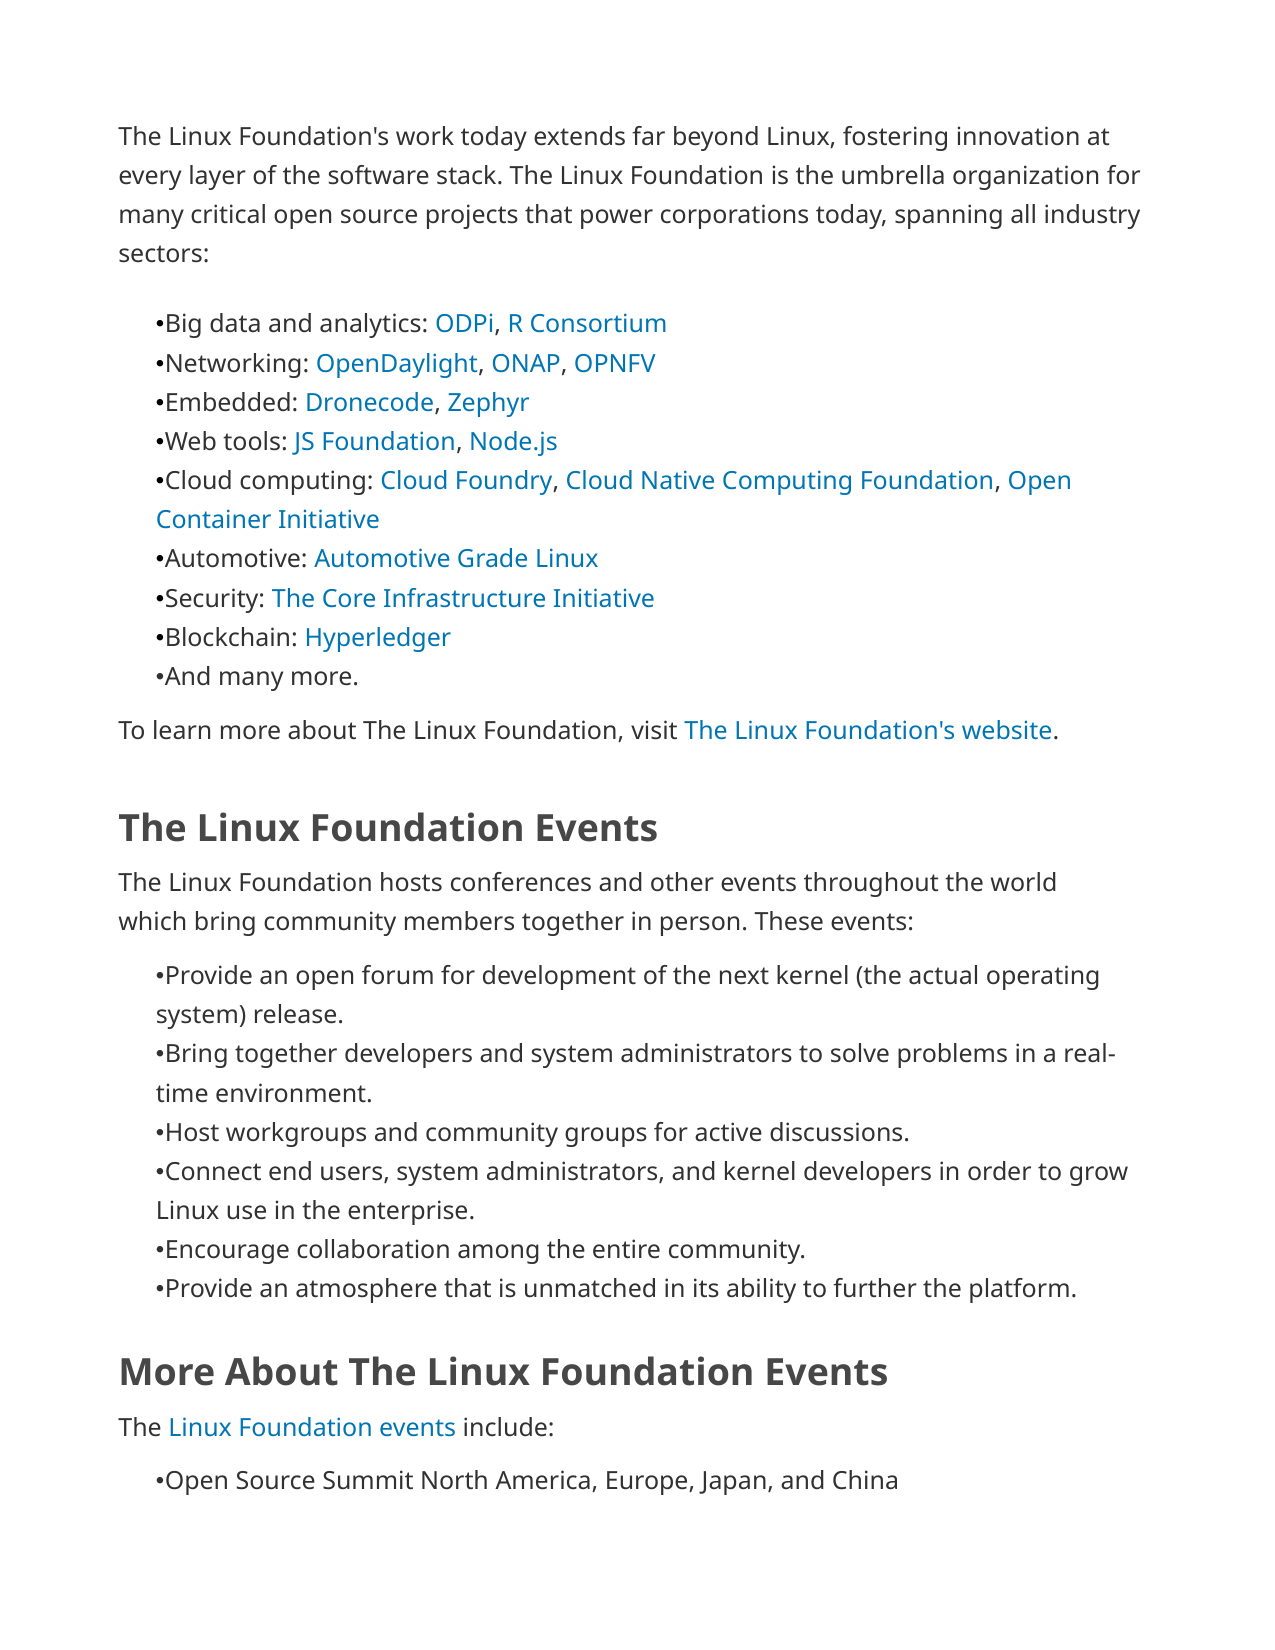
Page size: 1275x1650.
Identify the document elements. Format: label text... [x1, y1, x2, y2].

list Provide an atmosphere that is unmatched in its ability to further the platform. [118, 1271, 1157, 1305]
list Host workgroups and community groups for active discussions. [118, 1114, 1157, 1148]
list Cloud computing: Cloud Foundry, Cloud Native Computing Foundation, Open Container Initiative [118, 463, 1157, 536]
list Open Source Summit North America, Europe, Japan, and China [118, 1463, 1157, 1497]
list Big data and analytics: ODPi, R Consortium [118, 306, 1157, 340]
list Blockchain: Hyperledger [118, 619, 1157, 653]
subtitle More About The Linux Foundation Events [118, 1346, 1157, 1397]
list Embedded: Dronecode, Zephyr [118, 384, 1157, 418]
list Connect end users, system administrators, and kernel developers in order to grow Linux use in the enterprise. [118, 1153, 1157, 1227]
list Security: The Core Infrastructure Initiative [118, 580, 1157, 614]
list Automotive: Automotive Grade Linux [118, 541, 1157, 575]
list Encourage collaboration among the entire community. [118, 1232, 1157, 1266]
subtitle The Linux Foundation Events [118, 801, 1157, 852]
list Web tools: JS Foundation, Node.js [118, 423, 1157, 458]
text To learn more about The Linux Foundation, visit The Linux Foundation's website. [118, 712, 1157, 746]
list Bring together developers and system administrators to solve problems in a real-time environment. [118, 1036, 1157, 1109]
text The Linux Foundation events include: [118, 1409, 1157, 1443]
text The Linux Foundation's work today extends far beyond Linux, fostering innovation at every layer of the software stack. The Linux Foundation is the umbrella organization for many critical open source projects that power corporations today, spanning all industry sectors: [118, 118, 1157, 270]
text The Linux Foundation hosts conferences and other events throughout the world which bring community members together in person. These events: [118, 865, 1157, 938]
list And many more. [118, 658, 1157, 693]
list Networking: OpenDaylight, ONAP, OPNFV [118, 345, 1157, 379]
list Provide an open forum for development of the next kernel (the actual operating system) release. [118, 958, 1157, 1031]
